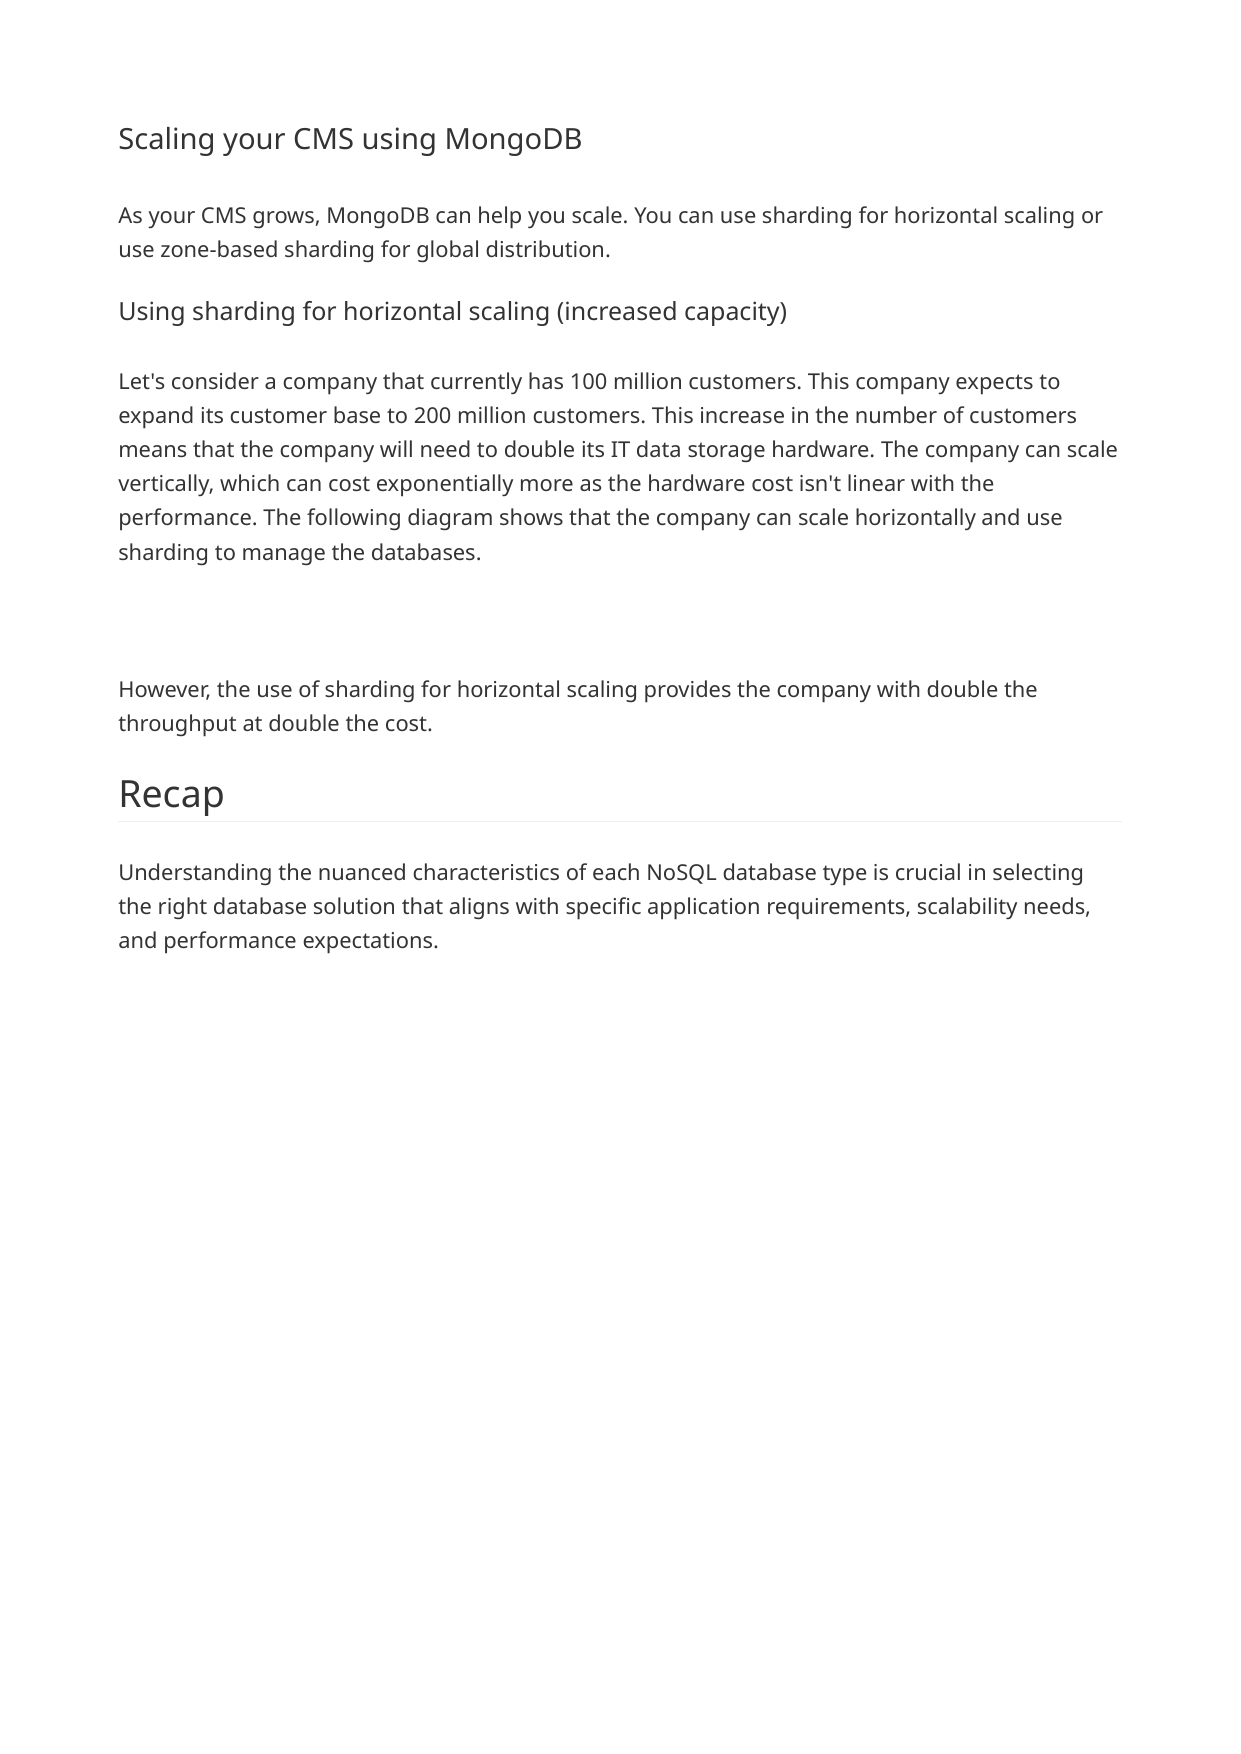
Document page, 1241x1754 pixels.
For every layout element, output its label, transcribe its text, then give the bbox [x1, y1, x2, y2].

text Understanding the nuanced characteristics of each NoSQL database type is crucial in selecting the right database solution that aligns with specific application requirements, scalability needs, and performance expectations. [118, 857, 1122, 955]
subtitle Scaling your CMS using MongoDB [118, 118, 1122, 158]
text Let's consider a company that currently has 100 million customers. This company expects to expand its customer base to 200 million customers. This increase in the number of customers means that the company will need to double its IT data storage hardware. The company can scale vertically, which can cost exponentially more as the hardware cost isn't linear with the performance. The following diagram shows that the company can scale horizontally and use sharding to manage the databases. [118, 366, 1122, 566]
subtitle Using sharding for horizontal scaling (increased capacity) [118, 293, 1122, 327]
text However, the use of sharding for horizontal scaling provides the company with double the throughput at double the cost. [118, 674, 1122, 738]
text As your CMS grows, MongoDB can help you scale. You can use sharding for horizontal scaling or use zone-based sharding for global distribution. [118, 200, 1122, 264]
subtitle Recap [118, 767, 1122, 821]
